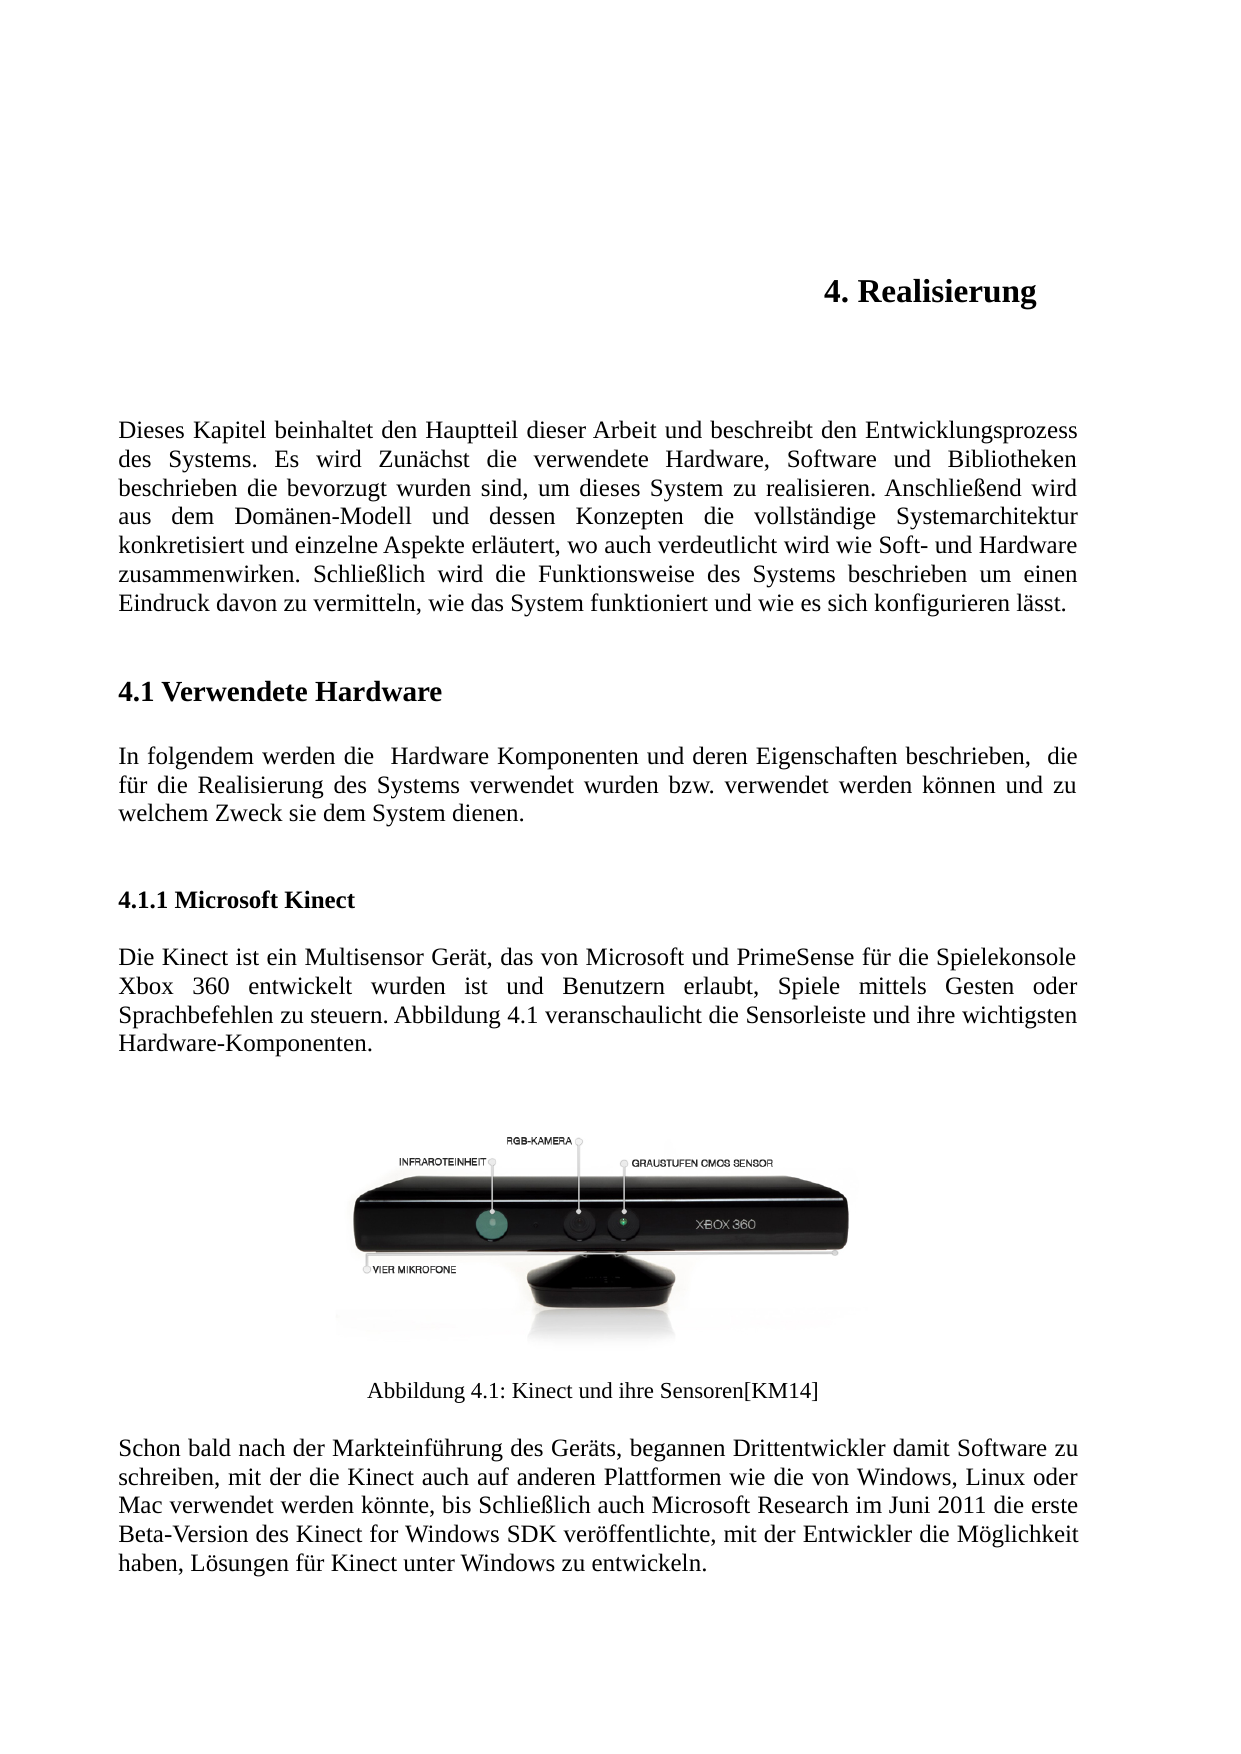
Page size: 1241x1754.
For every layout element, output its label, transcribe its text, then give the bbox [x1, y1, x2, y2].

text 4. Realisierung [118, 271, 1078, 310]
text 4.1.1 Microsoft Kinect [118, 885, 1078, 913]
text Die Kinect ist ein Multisensor Gerät, das von Microsoft und PrimeSense für die Spielekonsole Xbox 360 entwickelt wurden ist und Benutzern erlaubt, Spiele mittels Gesten oder Sprachbefehlen zu steuern. Abbildung 4.1 veranschaulicht die Sensorleiste und ihre wichtigsten Hardware-Komponenten. [118, 942, 1078, 1057]
text Dieses Kapitel beinhaltet den Hauptteil dieser Arbeit und beschreibt den Entwicklungsprozess des Systems. Es wird Zunächst die verwendete Hardware, Software und Bibliotheken beschrieben die bevorzugt wurden sind, um dieses System zu realisieren. Anschließend wird aus dem Domänen-Modell und dessen Konzepten die vollständige Systemarchitektur konkretisiert und einzelne Aspekte erläutert, wo auch verdeutlicht wird wie Soft- und Hardware zusammenwirken. Schließlich wird die Funktionsweise des Systems beschrieben um einen Eindruck davon zu vermitteln, wie das System funktioniert und wie es sich konfigurieren lässt. [118, 415, 1078, 616]
text Schon bald nach der Markteinführung des Geräts, begannen Drittentwickler damit Software zu schreiben, mit der die Kinect auch auf anderen Plattformen wie die von Windows, Linux oder Mac verwendet werden könnte, bis Schließlich auch Microsoft Research im Juni 2011 die erste Beta-Version des Kinect for Windows SDK veröffentlichte, mit der Entwickler die Möglichkeit haben, Lösungen für Kinect unter Windows zu entwickeln. [118, 1433, 1080, 1577]
picture [280, 1113, 920, 1376]
text In folgendem werden die Hardware Komponenten und deren Eigenschaften beschrieben, die für die Realisierung des Systems verwendet wurden bzw. verwendet werden können und zu welchem Zweck sie dem System dienen. [118, 741, 1078, 827]
text Abbildung 4.1: Kinect und ihre Sensoren[KM14] [118, 1086, 1037, 1433]
text 4.1 Verwendete Hardware [118, 674, 1078, 707]
